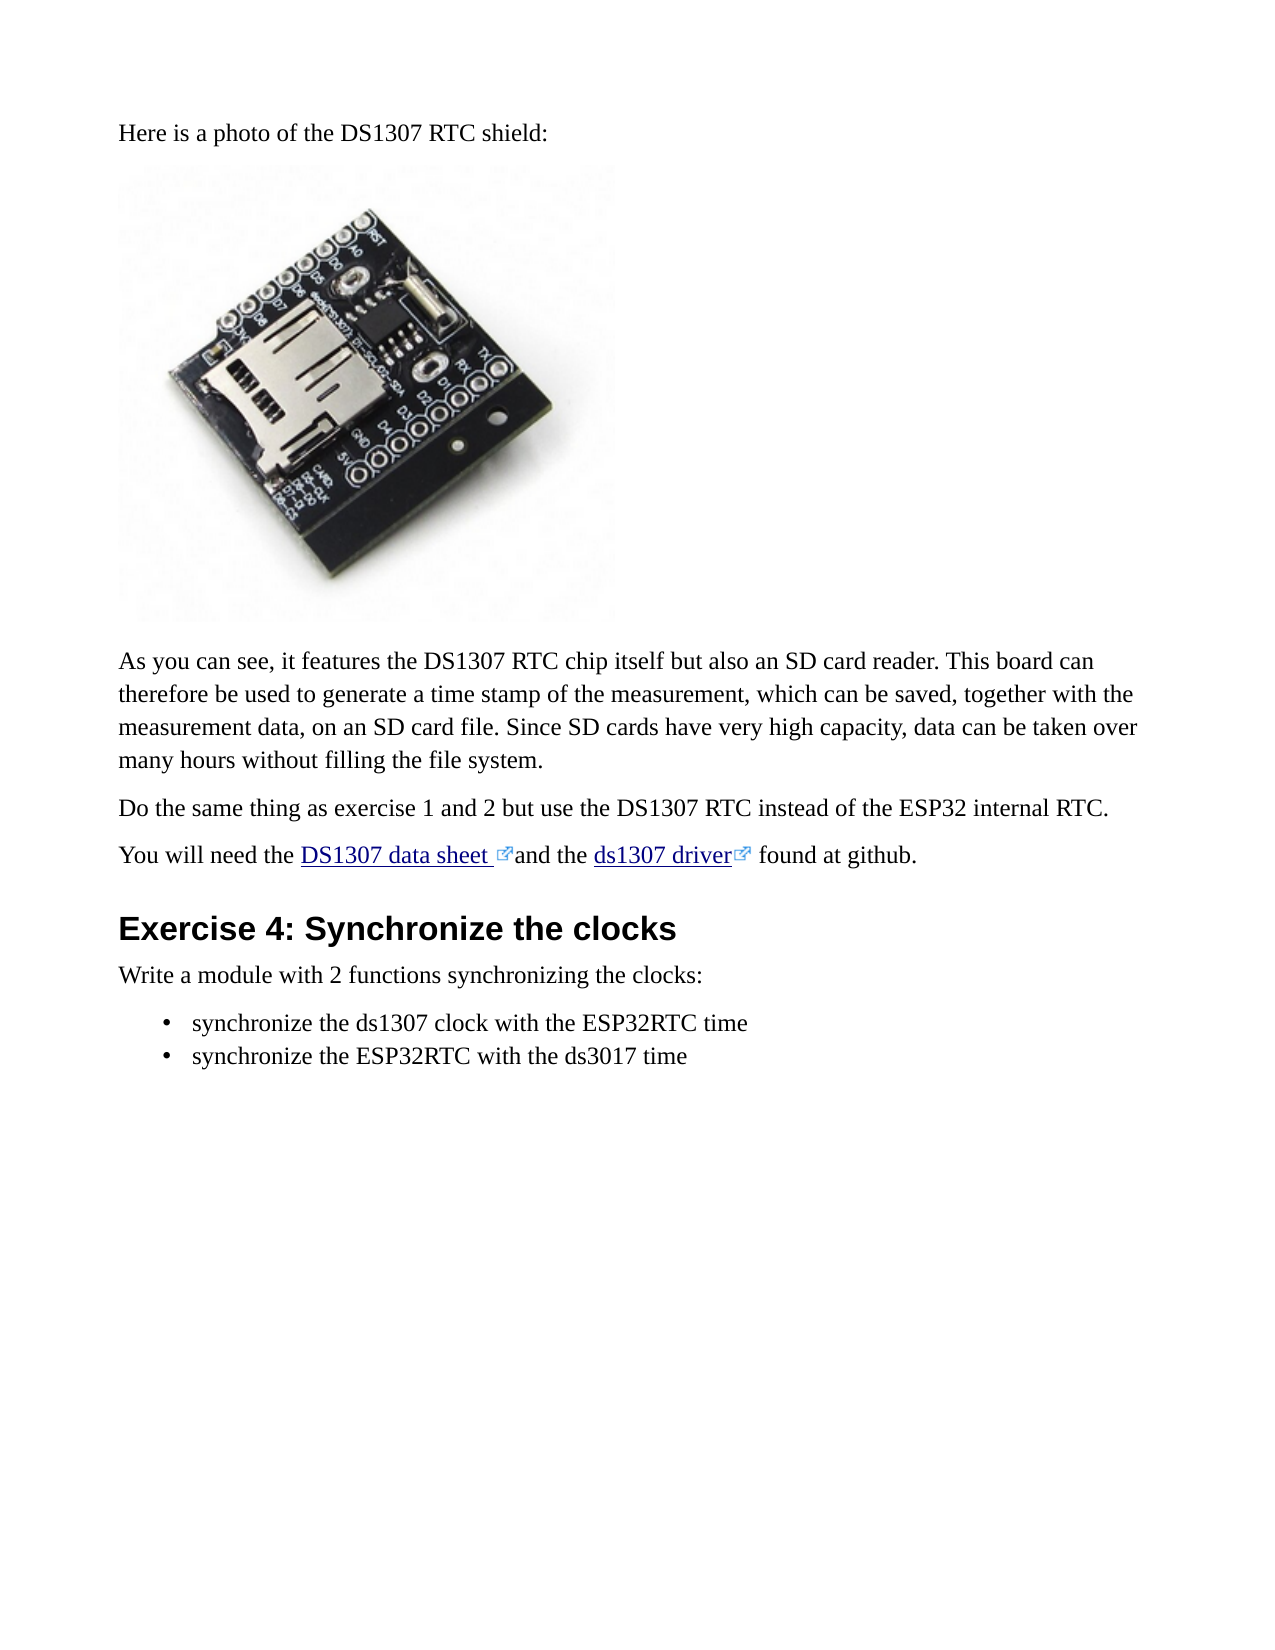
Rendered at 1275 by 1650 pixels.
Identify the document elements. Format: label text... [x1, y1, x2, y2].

picture [118, 165, 615, 622]
list synchronize the ds1307 clock with the ESP32RTC time [162, 1008, 1157, 1036]
text Write a module with 2 functions synchronizing the clocks: [118, 960, 1157, 989]
text Here is a photo of the DS1307 RTC shield: [118, 118, 1157, 147]
text Do the same thing as exercise 1 and 2 but use the DS1307 RTC instead of the ESP32 internal RTC. [118, 793, 1157, 822]
subtitle Exercise 4: Synchronize the clocks [118, 909, 1157, 948]
list synchronize the ESP32RTC with the ds3017 time [162, 1041, 1157, 1069]
picture [494, 845, 515, 864]
picture [731, 845, 753, 864]
text You will need the DS1307 data sheet and the ds1307 driver found at github. [118, 841, 1157, 869]
text As you can see, it features the DS1307 RTC chip itself but also an SD card reader. This board can therefore be used to generate a time stamp of the measurement, which can be saved, together with the measurement data, on an SD card file. Since SD cards have very high capacity, data can be taken over many hours without filling the file system. [118, 646, 1157, 774]
